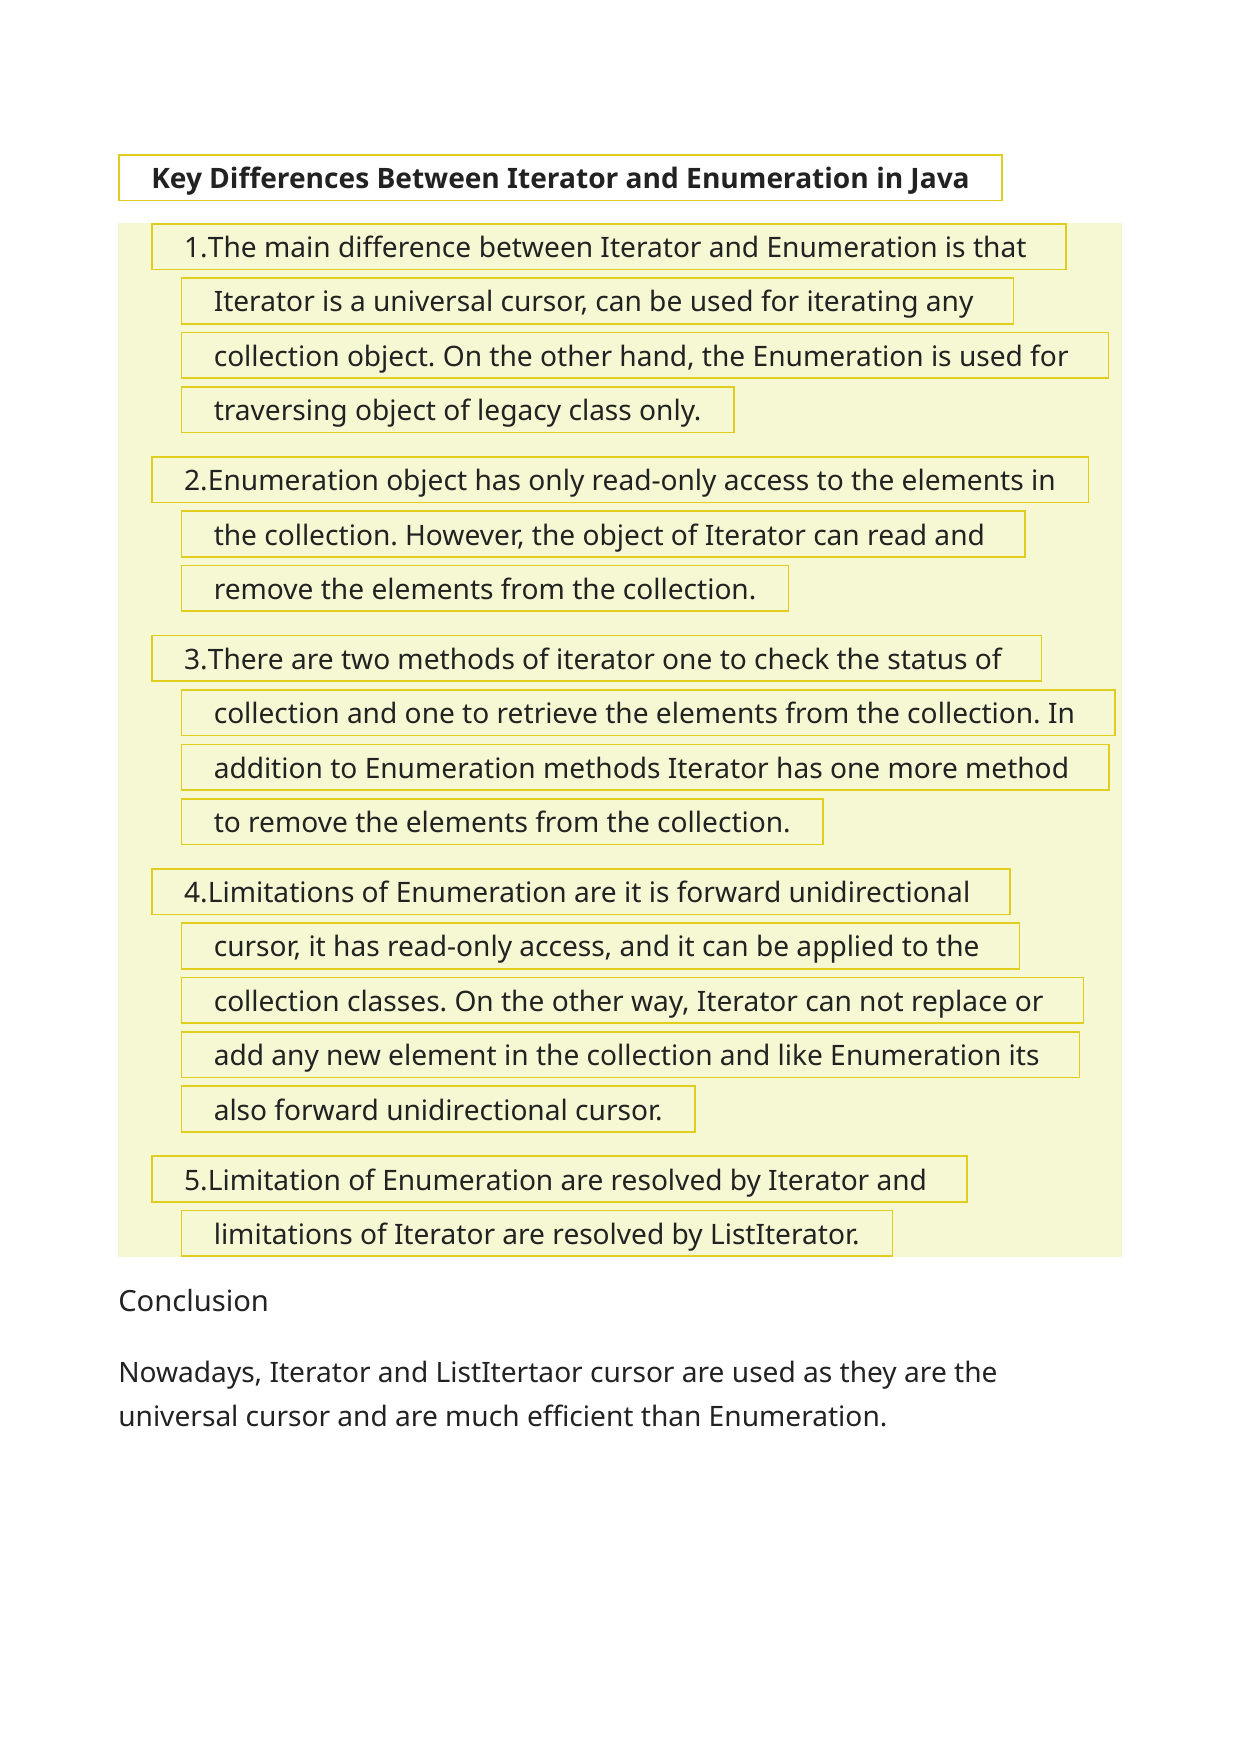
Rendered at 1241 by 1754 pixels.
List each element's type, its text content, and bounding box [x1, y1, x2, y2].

list There are two methods of iterator one to check the status of collection and one to retrieve the elements from the collection. In addition to Enumeration methods Iterator has one more method to remove the elements from the collection. [151, 635, 1122, 845]
subtitle Conclusion [118, 1280, 1122, 1319]
list Limitation of Enumeration are resolved by Iterator and limitations of Iterator are resolved by ListIterator. [151, 1155, 1122, 1257]
list Enumeration object has only read-only access to the elements in the collection. However, the object of Iterator can read and remove the elements from the collection. [151, 456, 1122, 612]
list Limitations of Enumeration are it is forward unidirectional cursor, it has read-only access, and it can be applied to the collection classes. On the other way, Iterator can not replace or add any new element in the collection and like Enumeration its also forward unidirectional cursor. [151, 868, 1122, 1133]
list The main difference between Iterator and Enumeration is that Iterator is a universal cursor, can be used for iterating any collection object. On the other hand, the Enumeration is used for traversing object of legacy class only. [151, 223, 1122, 433]
text Nowadays, Iterator and ListItertaor cursor are used as they are the universal cursor and are much efficient than Enumeration. [118, 1352, 1122, 1435]
text Key Differences Between Iterator and Enumeration in Java [118, 118, 1122, 201]
